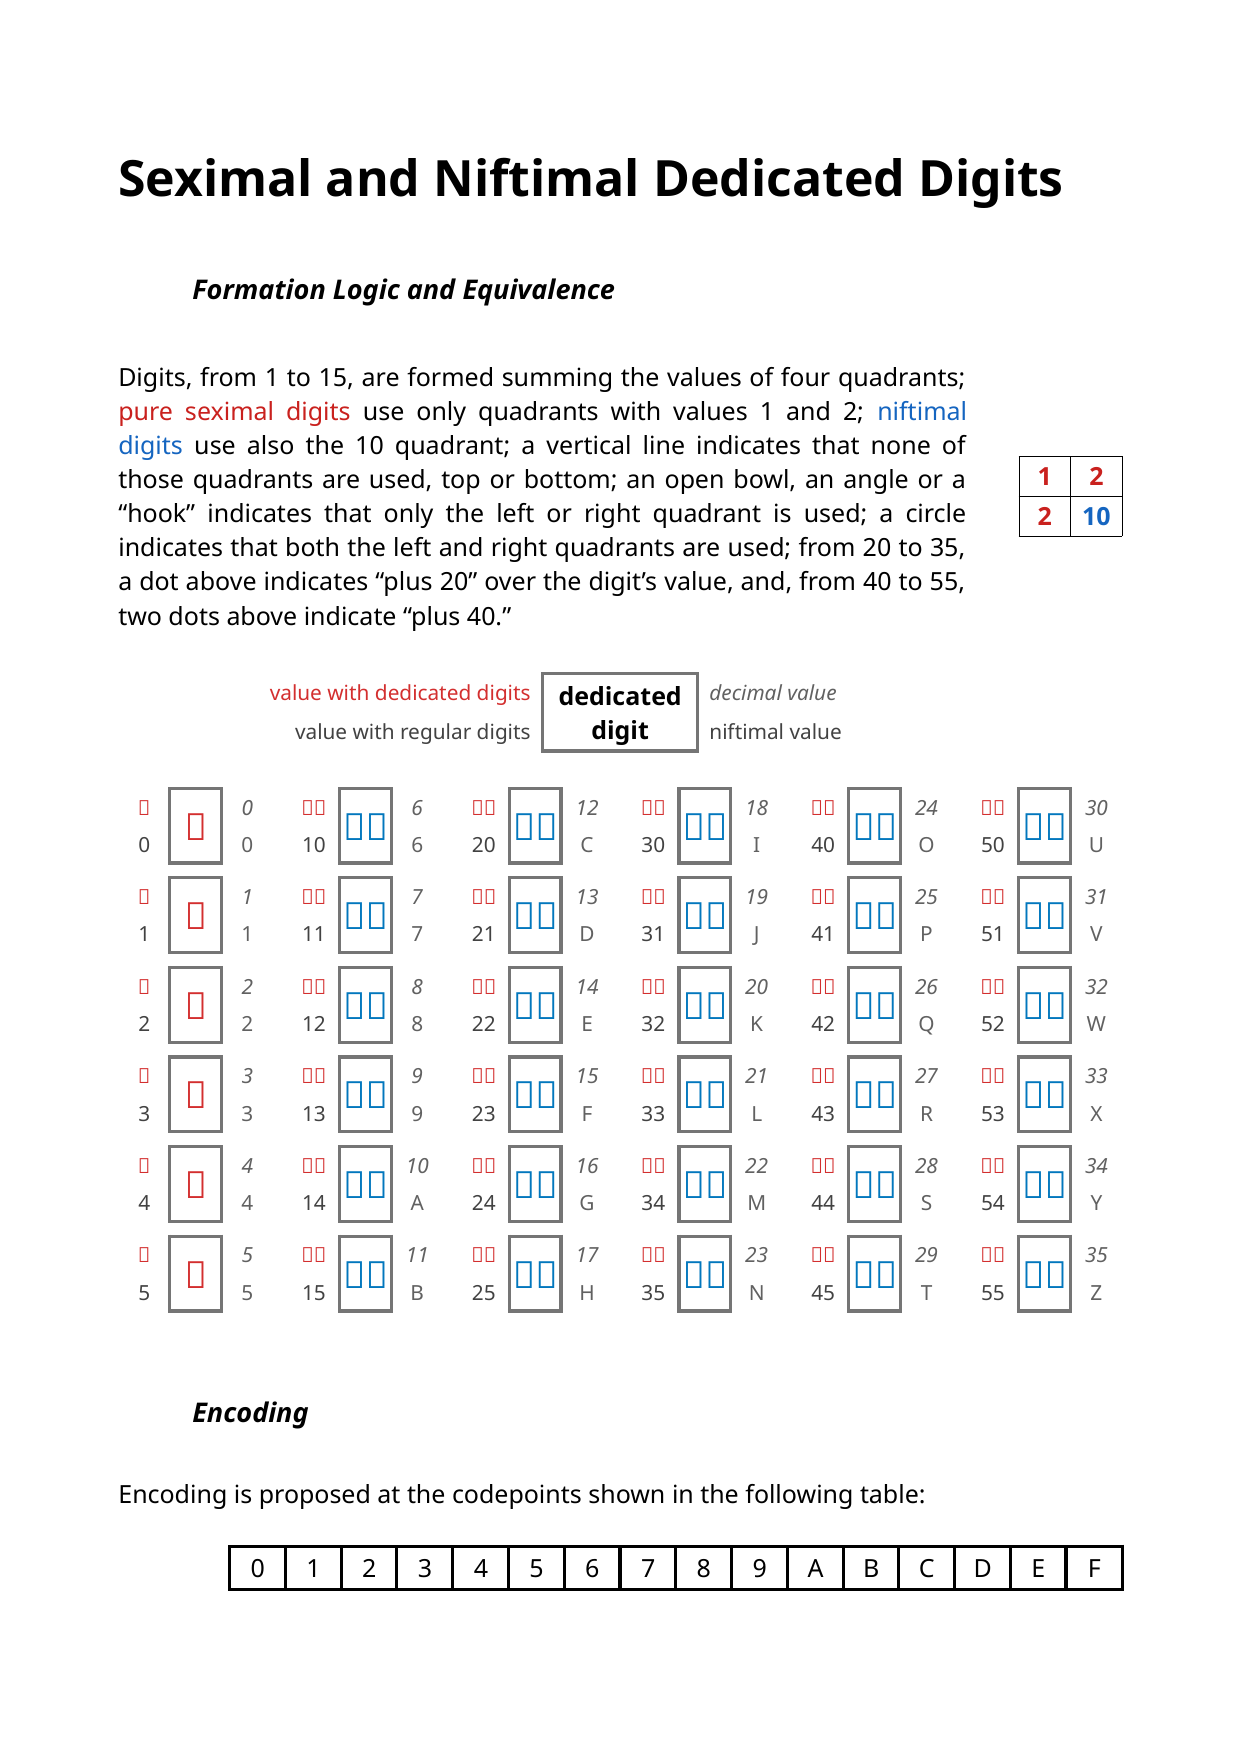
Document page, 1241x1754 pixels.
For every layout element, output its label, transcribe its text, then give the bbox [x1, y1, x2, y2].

table_cell [782, 1093, 797, 1130]
table_cell 32 [1072, 966, 1122, 1003]
table_cell 54 [967, 1182, 1017, 1220]
table_cell 45 [797, 1272, 847, 1309]
table_cell [797, 1220, 849, 1234]
table_cell [952, 1130, 967, 1145]
table_cell 󱨂󱨄 [458, 1145, 508, 1182]
table_cell [1019, 1044, 1070, 1055]
table_cell [443, 876, 458, 913]
table_cell [273, 1220, 288, 1234]
table_cell [1070, 570, 1122, 604]
table_cell [967, 861, 1018, 876]
table_header [1019, 354, 1070, 388]
table_header 30 [1072, 787, 1122, 824]
table_cell F [563, 1093, 613, 1130]
table_header ‍󱨅󱨀 [1020, 790, 1069, 861]
table_cell [849, 954, 900, 966]
table_cell [731, 1041, 782, 1055]
table_cell [561, 1041, 613, 1055]
table_cell [782, 861, 797, 876]
table_cell 0 [118, 824, 168, 861]
table_cell [900, 1220, 952, 1234]
table_cell [340, 1133, 391, 1145]
table_cell ‍󱨅󱨅 [1020, 1238, 1069, 1309]
table_cell 13 [563, 876, 613, 913]
table_header 6 [566, 1548, 618, 1588]
table_cell 󱨂 [118, 966, 168, 1003]
table_header 󱨅󱨀 [967, 787, 1017, 824]
table_cell ‍󱨃󱨄 [681, 1148, 729, 1220]
table_header 3 [398, 1548, 451, 1588]
table_cell H [563, 1272, 613, 1309]
table_cell ‍󱨅󱨃 [1020, 1059, 1069, 1130]
table_cell 10 [1071, 497, 1122, 536]
table_cell 󱨂󱨅 [458, 1235, 508, 1272]
table_cell [458, 1041, 509, 1055]
table_cell 󱨄 [118, 1145, 168, 1182]
table_cell 󱨂󱨂 [458, 966, 508, 1003]
table_cell ‍󱨅󱨁 [1020, 879, 1069, 951]
table_cell [782, 1235, 797, 1272]
table_cell D [563, 914, 613, 951]
table_cell 󱨃󱨂 [627, 966, 677, 1003]
table_cell ‍󱨄󱨄 [850, 1148, 899, 1220]
table_cell ‍󱨂󱨄 [511, 1148, 559, 1220]
table_cell [273, 1235, 288, 1272]
table_cell 󱨃󱨃 [627, 1055, 677, 1093]
table_cell 3 [118, 1093, 168, 1130]
table_cell [797, 1130, 849, 1145]
table_cell 35 [1072, 1235, 1122, 1272]
table_cell [613, 876, 627, 913]
table_cell [443, 1235, 458, 1272]
table_cell [273, 1130, 288, 1145]
table_cell [1019, 604, 1070, 638]
table_cell [273, 1093, 288, 1130]
table_cell [952, 914, 967, 951]
table_cell 3 [223, 1093, 273, 1130]
table_cell [458, 951, 509, 966]
table_cell [731, 1220, 782, 1234]
table_cell [613, 951, 627, 966]
table_cell [679, 865, 731, 876]
table_cell [1070, 951, 1122, 966]
table_cell [288, 1220, 339, 1234]
table_cell [1019, 954, 1070, 966]
table_cell [797, 861, 849, 876]
table_cell [679, 1133, 731, 1145]
table_cell 󱨃󱨁 [627, 876, 677, 913]
table_header value with dedicated digits [118, 672, 541, 710]
table_cell 󱨁 [171, 879, 220, 951]
table_cell 8 [393, 1003, 443, 1041]
table_cell 4 [223, 1145, 273, 1182]
table_cell I [732, 824, 782, 861]
table_cell ‍󱨅󱨄 [1020, 1148, 1069, 1220]
table_cell 28 [902, 1145, 952, 1182]
table_cell 43 [797, 1093, 847, 1130]
table_cell [952, 966, 967, 1003]
table_cell [1019, 537, 1070, 570]
table_cell Z [1072, 1272, 1122, 1309]
table_cell [849, 1223, 900, 1234]
table_header [967, 354, 1019, 388]
table_cell ‍󱨁󱨁 [341, 879, 390, 951]
table_cell [797, 1041, 849, 1055]
table_cell [391, 951, 443, 966]
table_cell [627, 1041, 679, 1055]
table_cell 27 [902, 1055, 952, 1093]
subtitle Encoding [118, 1393, 1122, 1430]
table_cell [221, 1041, 273, 1055]
table_cell [613, 966, 627, 1003]
table_cell [967, 570, 1019, 604]
table_cell [561, 861, 613, 876]
table_cell 3 [223, 1055, 273, 1093]
table_cell [782, 1041, 797, 1055]
table_cell 2 [1020, 497, 1070, 536]
table_cell [1070, 604, 1122, 638]
table_header 12 [563, 787, 613, 824]
table_cell [170, 954, 221, 966]
table_cell [782, 1145, 797, 1182]
table_cell [952, 1055, 967, 1093]
table_header ‍󱨄󱨀 [850, 790, 899, 861]
table_header Digits, from 1 to 15, are formed summing the values of four quadrants; pure seximal digits use only quadrants with values 1 and 2; niftimal digits use also the 10 quadrant; a vertical line indicates that none of those quadrants are used, top or bottom; an open bowl, an angle or a “hook” indicates that only the left or right quadrant is used; a circle indicates that both the left and right quadrants are used; from 20 to 35, a dot above indicates “plus 20” over the digit’s value, and, from 40 to 55, two dots above indicate “plus 40.” [118, 354, 967, 638]
table_cell ‍󱨃󱨁 [681, 879, 729, 951]
table_cell [288, 861, 339, 876]
table_header ‍󱨃󱨀 [681, 790, 729, 861]
table_cell [952, 1003, 967, 1041]
table_cell 13 [288, 1093, 338, 1130]
table_cell 35 [627, 1272, 677, 1309]
table_cell 23 [732, 1235, 782, 1272]
table_cell [273, 1003, 288, 1041]
table_cell [849, 1133, 900, 1145]
table_cell ‍󱨂󱨁 [511, 879, 559, 951]
table_cell 󱨄󱨃 [797, 1055, 847, 1093]
table_cell [273, 1272, 288, 1309]
table_cell 󱨄󱨄 [797, 1145, 847, 1182]
table_header F [1068, 1548, 1121, 1588]
table_cell 4 [118, 1182, 168, 1220]
table_cell [952, 861, 967, 876]
table_cell [118, 1220, 170, 1234]
table_cell 34 [1072, 1145, 1122, 1182]
table_cell V [1072, 914, 1122, 951]
table_cell 5 [223, 1235, 273, 1272]
table_cell ‍󱨁󱨂 [341, 969, 390, 1041]
table_cell 42 [797, 1003, 847, 1041]
table_cell 6 [393, 824, 443, 861]
table_cell [1019, 422, 1070, 456]
table_cell [458, 1220, 509, 1234]
table_cell 󱨄 [171, 1148, 220, 1220]
table_cell C [563, 824, 613, 861]
table_cell 2 [1071, 457, 1122, 496]
table_cell 44 [797, 1182, 847, 1220]
table_cell [443, 861, 458, 876]
table_header 24 [902, 787, 952, 824]
table_cell [273, 876, 288, 913]
table_cell 10 [288, 824, 338, 861]
table_cell [509, 1133, 561, 1145]
table_cell value with regular digits [118, 710, 541, 749]
table_cell [221, 951, 273, 966]
table_cell [952, 1145, 967, 1182]
table_cell 󱨂󱨃 [458, 1055, 508, 1093]
table_cell ‍󱨃󱨃 [681, 1059, 729, 1130]
table_cell [391, 861, 443, 876]
table_cell [118, 951, 170, 966]
table_cell [797, 951, 849, 966]
table_cell 7 [393, 876, 443, 913]
table_cell 󱨁 [118, 876, 168, 913]
table_cell [952, 824, 967, 861]
table_cell [273, 824, 288, 861]
table_header 󱨀 [118, 787, 168, 824]
table_cell 23 [458, 1093, 508, 1130]
table_cell 15 [288, 1272, 338, 1309]
table_cell [1019, 1223, 1070, 1234]
table_cell 2 [223, 966, 273, 1003]
table_header 0 [223, 787, 273, 824]
table_cell Y [1072, 1182, 1122, 1220]
table_cell P [902, 914, 952, 951]
table_cell [288, 1130, 339, 1145]
table_cell [782, 1272, 797, 1309]
table_cell S [902, 1182, 952, 1220]
table_cell [288, 1041, 339, 1055]
table_header A [789, 1548, 842, 1588]
table_cell ‍󱨅󱨂 [1020, 969, 1069, 1041]
table_cell G [563, 1182, 613, 1220]
table_cell [967, 422, 1019, 456]
table_cell [443, 1220, 458, 1234]
table_cell [782, 966, 797, 1003]
table_cell [731, 861, 782, 876]
table_cell 52 [967, 1003, 1017, 1041]
table_cell [613, 1055, 627, 1093]
table_cell 󱨁󱨃 [288, 1055, 338, 1093]
table_cell ‍󱨄󱨁 [850, 879, 899, 951]
table_cell 2 [118, 1003, 168, 1041]
table_cell ‍󱨃󱨂 [681, 969, 729, 1041]
table_cell [900, 1130, 952, 1145]
table_cell [340, 1044, 391, 1055]
table_cell 󱨅󱨄 [967, 1145, 1017, 1182]
table_cell [273, 1055, 288, 1093]
table_cell [1070, 1130, 1122, 1145]
table_cell [967, 604, 1019, 638]
table_cell 1 [223, 876, 273, 913]
table_cell ‍󱨁󱨃 [341, 1059, 390, 1130]
table_cell 40 [797, 824, 847, 861]
table_cell [443, 1130, 458, 1145]
table_cell 41 [797, 914, 847, 951]
table_cell 33 [1072, 1055, 1122, 1093]
table_cell [443, 1272, 458, 1309]
table_cell [561, 1130, 613, 1145]
table_cell [613, 1145, 627, 1182]
table_header 󱨃󱨀 [627, 787, 677, 824]
table_cell N [732, 1272, 782, 1309]
table_cell ‍󱨁󱨅 [341, 1238, 390, 1309]
table_cell [900, 861, 952, 876]
table_cell U [1072, 824, 1122, 861]
table_cell ‍󱨄󱨂 [850, 969, 899, 1041]
table_cell 21 [732, 1055, 782, 1093]
table_cell [627, 1130, 679, 1145]
table_cell Q [902, 1003, 952, 1041]
table_cell 󱨃 [171, 1059, 220, 1130]
table_cell [118, 861, 170, 876]
table_cell [967, 496, 1019, 536]
table_header 18 [732, 787, 782, 824]
table_cell [443, 914, 458, 951]
table_cell [443, 966, 458, 1003]
table_header 󱨂󱨀 [458, 787, 508, 824]
table_cell [458, 861, 509, 876]
table_header 4 [454, 1548, 507, 1588]
table_cell 21 [458, 914, 508, 951]
table_cell [613, 914, 627, 951]
table_cell 8 [393, 966, 443, 1003]
table_cell [443, 1041, 458, 1055]
table_cell 󱨄󱨂 [797, 966, 847, 1003]
table_cell 15 [563, 1055, 613, 1093]
table_cell 9 [393, 1055, 443, 1093]
table_cell [391, 1220, 443, 1234]
table_cell 󱨅󱨅 [967, 1235, 1017, 1272]
table_cell 󱨂󱨁 [458, 876, 508, 913]
table_header 5 [510, 1548, 563, 1588]
table_cell [118, 1130, 170, 1145]
table_cell 9 [393, 1093, 443, 1130]
table_cell [782, 951, 797, 966]
table_cell [391, 1130, 443, 1145]
table_cell [273, 1041, 288, 1055]
table_cell 53 [967, 1093, 1017, 1130]
table_header [952, 787, 967, 824]
table_cell niftimal value [699, 710, 1122, 749]
table_cell [627, 861, 679, 876]
table_cell [273, 914, 288, 951]
table_cell 󱨅 [171, 1238, 220, 1309]
table_cell 11 [393, 1235, 443, 1272]
table_cell [952, 876, 967, 913]
table_cell 26 [902, 966, 952, 1003]
table_cell 24 [458, 1182, 508, 1220]
table_cell 󱨁󱨅 [288, 1235, 338, 1272]
table_cell [443, 1055, 458, 1093]
table_cell 󱨅󱨁 [967, 876, 1017, 913]
table_cell ‍󱨂󱨃 [511, 1059, 559, 1130]
table_header [443, 787, 458, 824]
table_cell [952, 1235, 967, 1272]
table_cell [273, 951, 288, 966]
table_cell [967, 951, 1018, 966]
table_header 󱨄󱨀 [797, 787, 847, 824]
table_cell 1 [223, 914, 273, 951]
table_cell J [732, 914, 782, 951]
table_cell [1070, 388, 1122, 422]
table_cell [509, 1044, 561, 1055]
table_cell [288, 951, 339, 966]
table_cell [952, 951, 967, 966]
table_cell [1070, 861, 1122, 876]
table_cell [782, 824, 797, 861]
table_cell [443, 1093, 458, 1130]
table_cell 11 [288, 914, 338, 951]
table_cell [1070, 422, 1122, 456]
table_cell [967, 456, 1019, 496]
table_cell [1019, 865, 1070, 876]
table_cell [782, 1220, 797, 1234]
table_cell B [393, 1272, 443, 1309]
table_cell 22 [458, 1003, 508, 1041]
table_header 0 [231, 1548, 284, 1588]
table_cell [443, 824, 458, 861]
table_header 2 [343, 1548, 395, 1588]
table_header E [1012, 1548, 1064, 1588]
table_cell 34 [627, 1182, 677, 1220]
table_cell [509, 954, 561, 966]
table_cell 33 [627, 1093, 677, 1130]
table_cell 󱨁󱨄 [288, 1145, 338, 1182]
table_cell 󱨅󱨃 [967, 1055, 1017, 1093]
table_cell 20 [732, 966, 782, 1003]
table_cell [509, 865, 561, 876]
table_cell 25 [902, 876, 952, 913]
table_cell [613, 1220, 627, 1234]
table_cell [849, 865, 900, 876]
table_cell [340, 1223, 391, 1234]
table_cell [1070, 537, 1122, 570]
table_cell [900, 1041, 952, 1055]
table_cell ‍󱨂󱨅 [511, 1238, 559, 1309]
table_header 󱨀 [171, 790, 220, 861]
table_cell [443, 951, 458, 966]
table_header C [900, 1548, 953, 1588]
table_cell 20 [458, 824, 508, 861]
table_cell [561, 1220, 613, 1234]
table_cell 5 [223, 1272, 273, 1309]
table_cell 󱨁󱨁 [288, 876, 338, 913]
table_cell 󱨄󱨅 [797, 1235, 847, 1272]
table_cell [679, 1223, 731, 1234]
table_header 9 [733, 1548, 786, 1588]
table_cell K [732, 1003, 782, 1041]
table_header ‍󱨂󱨀 [511, 790, 559, 861]
table_cell ‍󱨂󱨂 [511, 969, 559, 1041]
table_cell 0 [223, 824, 273, 861]
table_cell [782, 876, 797, 913]
table_cell [221, 861, 273, 876]
table_cell [443, 1145, 458, 1182]
table_cell [849, 1044, 900, 1055]
table_cell [340, 865, 391, 876]
table_cell [731, 951, 782, 966]
table_cell 32 [627, 1003, 677, 1041]
table_cell [170, 865, 221, 876]
table_cell [1019, 570, 1070, 604]
table_cell [613, 1235, 627, 1272]
table_cell [1019, 1133, 1070, 1145]
table_header 8 [677, 1548, 730, 1588]
table_cell 7 [393, 914, 443, 951]
table_cell [1070, 1041, 1122, 1055]
table_cell 51 [967, 914, 1017, 951]
table_cell 1 [1020, 457, 1070, 496]
table_cell [613, 1182, 627, 1220]
table_cell 󱨃󱨅 [627, 1235, 677, 1272]
table_cell 󱨅󱨂 [967, 966, 1017, 1003]
table_cell [273, 966, 288, 1003]
table_cell [170, 1133, 221, 1145]
table_header 6 [393, 787, 443, 824]
table_cell [340, 954, 391, 966]
table_cell 30 [627, 824, 677, 861]
table_header decimal value [699, 672, 1122, 710]
table_cell [679, 954, 731, 966]
table_cell [561, 951, 613, 966]
table_cell M [732, 1182, 782, 1220]
table_cell 󱨃󱨄 [627, 1145, 677, 1182]
table_cell [952, 1182, 967, 1220]
table_cell ‍󱨄󱨅 [850, 1238, 899, 1309]
table_cell R [902, 1093, 952, 1130]
table_header B [845, 1548, 897, 1588]
table_cell [273, 1145, 288, 1182]
table_cell 󱨂 [171, 969, 220, 1041]
table_cell A [393, 1182, 443, 1220]
table_cell 5 [118, 1272, 168, 1309]
table_cell 14 [563, 966, 613, 1003]
table_cell ‍󱨁󱨄 [341, 1148, 390, 1220]
table_cell [782, 914, 797, 951]
table_cell [952, 1041, 967, 1055]
table_cell [627, 1220, 679, 1234]
table_cell 22 [732, 1145, 782, 1182]
table_cell 󱨃 [118, 1055, 168, 1093]
table_cell 16 [563, 1145, 613, 1182]
table_header D [956, 1548, 1009, 1588]
table_cell 31 [1072, 876, 1122, 913]
table_header [273, 787, 288, 824]
table_cell [900, 951, 952, 966]
subtitle Formation Logic and Equivalence [118, 270, 1122, 307]
table_cell [170, 1223, 221, 1234]
table_cell [967, 1220, 1018, 1234]
table_cell 󱨅 [118, 1235, 168, 1272]
table_cell 󱨄󱨁 [797, 876, 847, 913]
table_cell 25 [458, 1272, 508, 1309]
table_cell 29 [902, 1235, 952, 1272]
table_cell [1019, 388, 1070, 422]
table_cell 19 [732, 876, 782, 913]
table_cell [443, 1003, 458, 1041]
table_cell O [902, 824, 952, 861]
table_cell 2 [223, 1003, 273, 1041]
table_cell [221, 1220, 273, 1234]
table_cell [443, 1182, 458, 1220]
table_cell X [1072, 1093, 1122, 1130]
table_cell [967, 1130, 1018, 1145]
table_cell [679, 1044, 731, 1055]
table_cell 󱨁󱨂 [288, 966, 338, 1003]
table_cell [627, 951, 679, 966]
table_cell W [1072, 1003, 1122, 1041]
table_cell [782, 1003, 797, 1041]
table_cell ‍󱨄󱨃 [850, 1059, 899, 1130]
table_cell [952, 1220, 967, 1234]
table_cell 12 [288, 1003, 338, 1041]
table_cell [273, 861, 288, 876]
table_cell T [902, 1272, 952, 1309]
table_header 7 [622, 1548, 674, 1588]
table_cell [509, 1223, 561, 1234]
table_header 󱨁󱨀 [288, 787, 338, 824]
table_cell L [732, 1093, 782, 1130]
table_cell 50 [967, 824, 1017, 861]
table_cell [613, 1093, 627, 1130]
table_cell 17 [563, 1235, 613, 1272]
table_cell [952, 1272, 967, 1309]
table_header [118, 1545, 228, 1588]
table_cell [952, 1093, 967, 1130]
table_header dedicated digit [544, 675, 696, 749]
table_cell [613, 824, 627, 861]
table_cell [613, 1003, 627, 1041]
table_header ‍󱨁󱨀 [341, 790, 390, 861]
table_cell 10 [393, 1145, 443, 1182]
table_cell ‍󱨃󱨅 [681, 1238, 729, 1309]
table_cell [731, 1130, 782, 1145]
table_cell [273, 1182, 288, 1220]
text Encoding is proposed at the codepoints shown in the following table: [118, 1476, 1122, 1511]
table_cell 1 [118, 914, 168, 951]
table_cell [118, 1041, 170, 1055]
table_cell 31 [627, 914, 677, 951]
table_cell [613, 861, 627, 876]
table_cell [391, 1041, 443, 1055]
table_cell [613, 1041, 627, 1055]
table_header [1070, 354, 1122, 388]
table_cell [170, 1044, 221, 1055]
subtitle Seximal and Niftimal Dedicated Digits [118, 143, 1122, 211]
table_cell [613, 1272, 627, 1309]
table_cell E [563, 1003, 613, 1041]
table_cell [967, 536, 1019, 570]
table_cell [613, 1130, 627, 1145]
table_cell [458, 1130, 509, 1145]
table_cell [782, 1130, 797, 1145]
table_cell [967, 388, 1019, 422]
table_cell [1070, 1220, 1122, 1234]
table_cell 4 [223, 1182, 273, 1220]
table_header [782, 787, 797, 824]
table_header 1 [287, 1548, 340, 1588]
table_cell [967, 1041, 1018, 1055]
table_cell [221, 1130, 273, 1145]
table_cell [782, 1182, 797, 1220]
table_cell 14 [288, 1182, 338, 1220]
table_cell [782, 1055, 797, 1093]
table_header [613, 787, 627, 824]
table_cell 55 [967, 1272, 1017, 1309]
